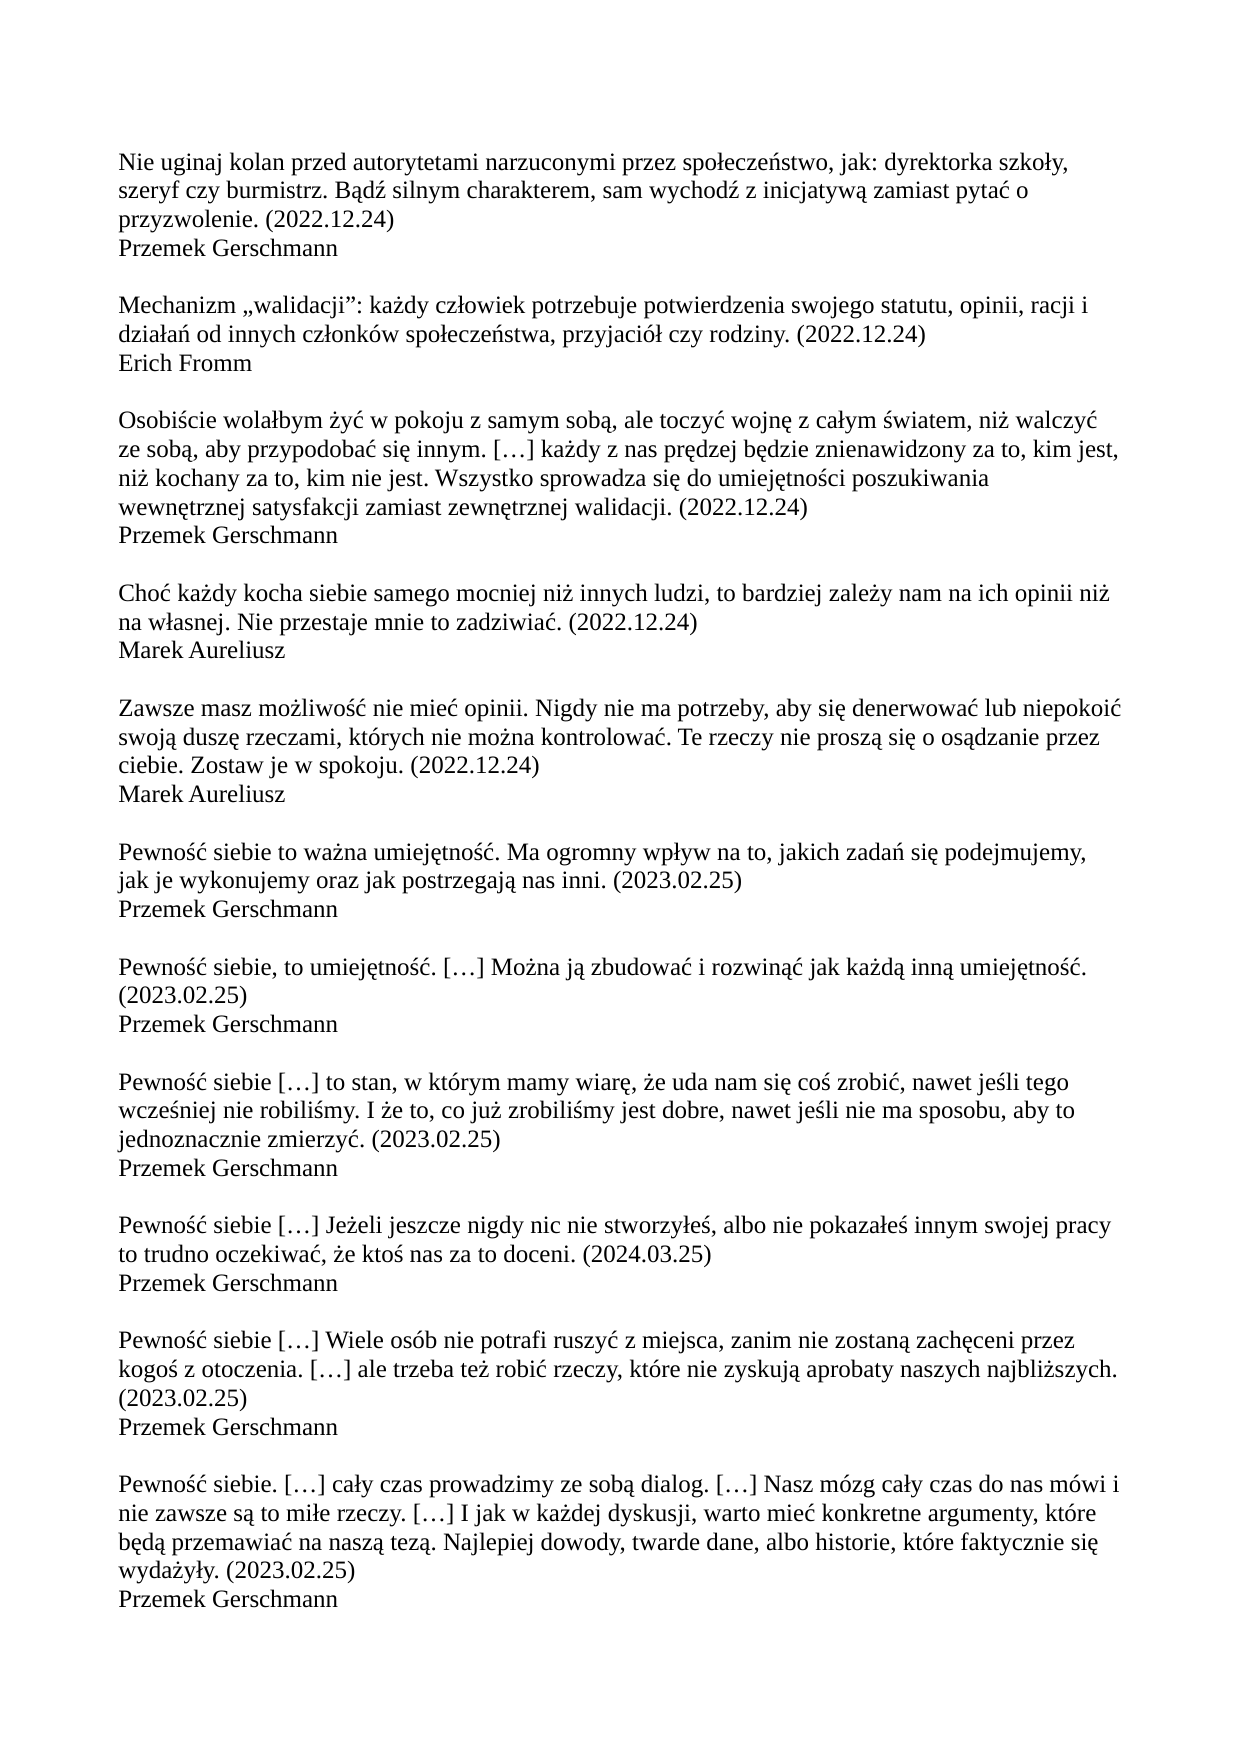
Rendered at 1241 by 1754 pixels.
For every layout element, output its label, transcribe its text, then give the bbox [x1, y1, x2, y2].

text Przemek Gerschmann [118, 521, 1122, 549]
text Osobiście wolałbym żyć w pokoju z samym sobą, ale toczyć wojnę z całym światem, niż walczyć ze sobą, aby przypodobać się innym. […] każdy z nas prędzej będzie znienawidzony za to, kim jest, niż kochany za to, kim nie jest. Wszystko sprowadza się do umiejętności poszukiwania wewnętrznej satysfakcji zamiast zewnętrznej walidacji. (2022.12.24) [118, 406, 1122, 521]
text Zawsze masz możliwość nie mieć opinii. Nigdy nie ma potrzeby, aby się denerwować lub niepokoić swoją duszę rzeczami, których nie można kontrolować. Te rzeczy nie proszą się o osądzanie przez ciebie. Zostaw je w spokoju. (2022.12.24) [118, 693, 1122, 779]
text Pewność siebie […] Jeżeli jeszcze nigdy nic nie stworzyłeś, albo nie pokazałeś innym swojej pracy to trudno oczekiwać, że ktoś nas za to doceni. (2024.03.25) [118, 1211, 1122, 1268]
text Choć każdy kocha siebie samego mocniej niż innych ludzi, to bardziej zależy nam na ich opinii niż na własnej. Nie przestaje mnie to zadziwiać. (2022.12.24) [118, 578, 1122, 636]
text Przemek Gerschmann [118, 1009, 1122, 1038]
text Przemek Gerschmann [118, 894, 1122, 923]
text Nie uginaj kolan przed autorytetami narzuconymi przez społeczeństwo, jak: dyrektorka szkoły, szeryf czy burmistrz. Bądź silnym charakterem, sam wychodź z inicjatywą zamiast pytać o przyzwolenie. (2022.12.24) [118, 147, 1122, 233]
text Marek Aureliusz [118, 779, 1122, 808]
text Przemek Gerschmann [118, 1412, 1122, 1441]
text Przemek Gerschmann [118, 233, 1122, 262]
text Pewność siebie, to umiejętność. […] Można ją zbudować i rozwinąć jak każdą inną umiejętność. (2023.02.25) [118, 952, 1122, 1009]
text Przemek Gerschmann [118, 1153, 1122, 1182]
text Pewność siebie […] to stan, w którym mamy wiarę, że uda nam się coś zrobić, nawet jeśli tego wcześniej nie robiliśmy. I że to, co już zrobiliśmy jest dobre, nawet jeśli nie ma sposobu, aby to jednoznacznie zmierzyć. (2023.02.25) [118, 1067, 1122, 1153]
text Pewność siebie […] Wiele osób nie potrafi ruszyć z miejsca, zanim nie zostaną zachęceni przez kogoś z otoczenia. […] ale trzeba też robić rzeczy, które nie zyskują aprobaty naszych najbliższych. (2023.02.25) [118, 1326, 1122, 1412]
text Marek Aureliusz [118, 636, 1122, 664]
text Erich Fromm [118, 348, 1122, 377]
text Pewność siebie. […] cały czas prowadzimy ze sobą dialog. […] Nasz mózg cały czas do nas mówi i nie zawsze są to miłe rzeczy. […] I jak w każdej dyskusji, warto mieć konkretne argumenty, które będą przemawiać na naszą tezą. Najlepiej dowody, twarde dane, albo historie, które faktycznie się wydażyły. (2023.02.25) [118, 1469, 1122, 1584]
text Przemek Gerschmann [118, 1584, 1122, 1613]
text Mechanizm „walidacji”: każdy człowiek potrzebuje potwierdzenia swojego statutu, opinii, racji i działań od innych członków społeczeństwa, przyjaciół czy rodziny. (2022.12.24) [118, 291, 1122, 348]
text Przemek Gerschmann [118, 1268, 1122, 1297]
text Pewność siebie to ważna umiejętność. Ma ogromny wpływ na to, jakich zadań się podejmujemy, jak je wykonujemy oraz jak postrzegają nas inni. (2023.02.25) [118, 837, 1122, 894]
